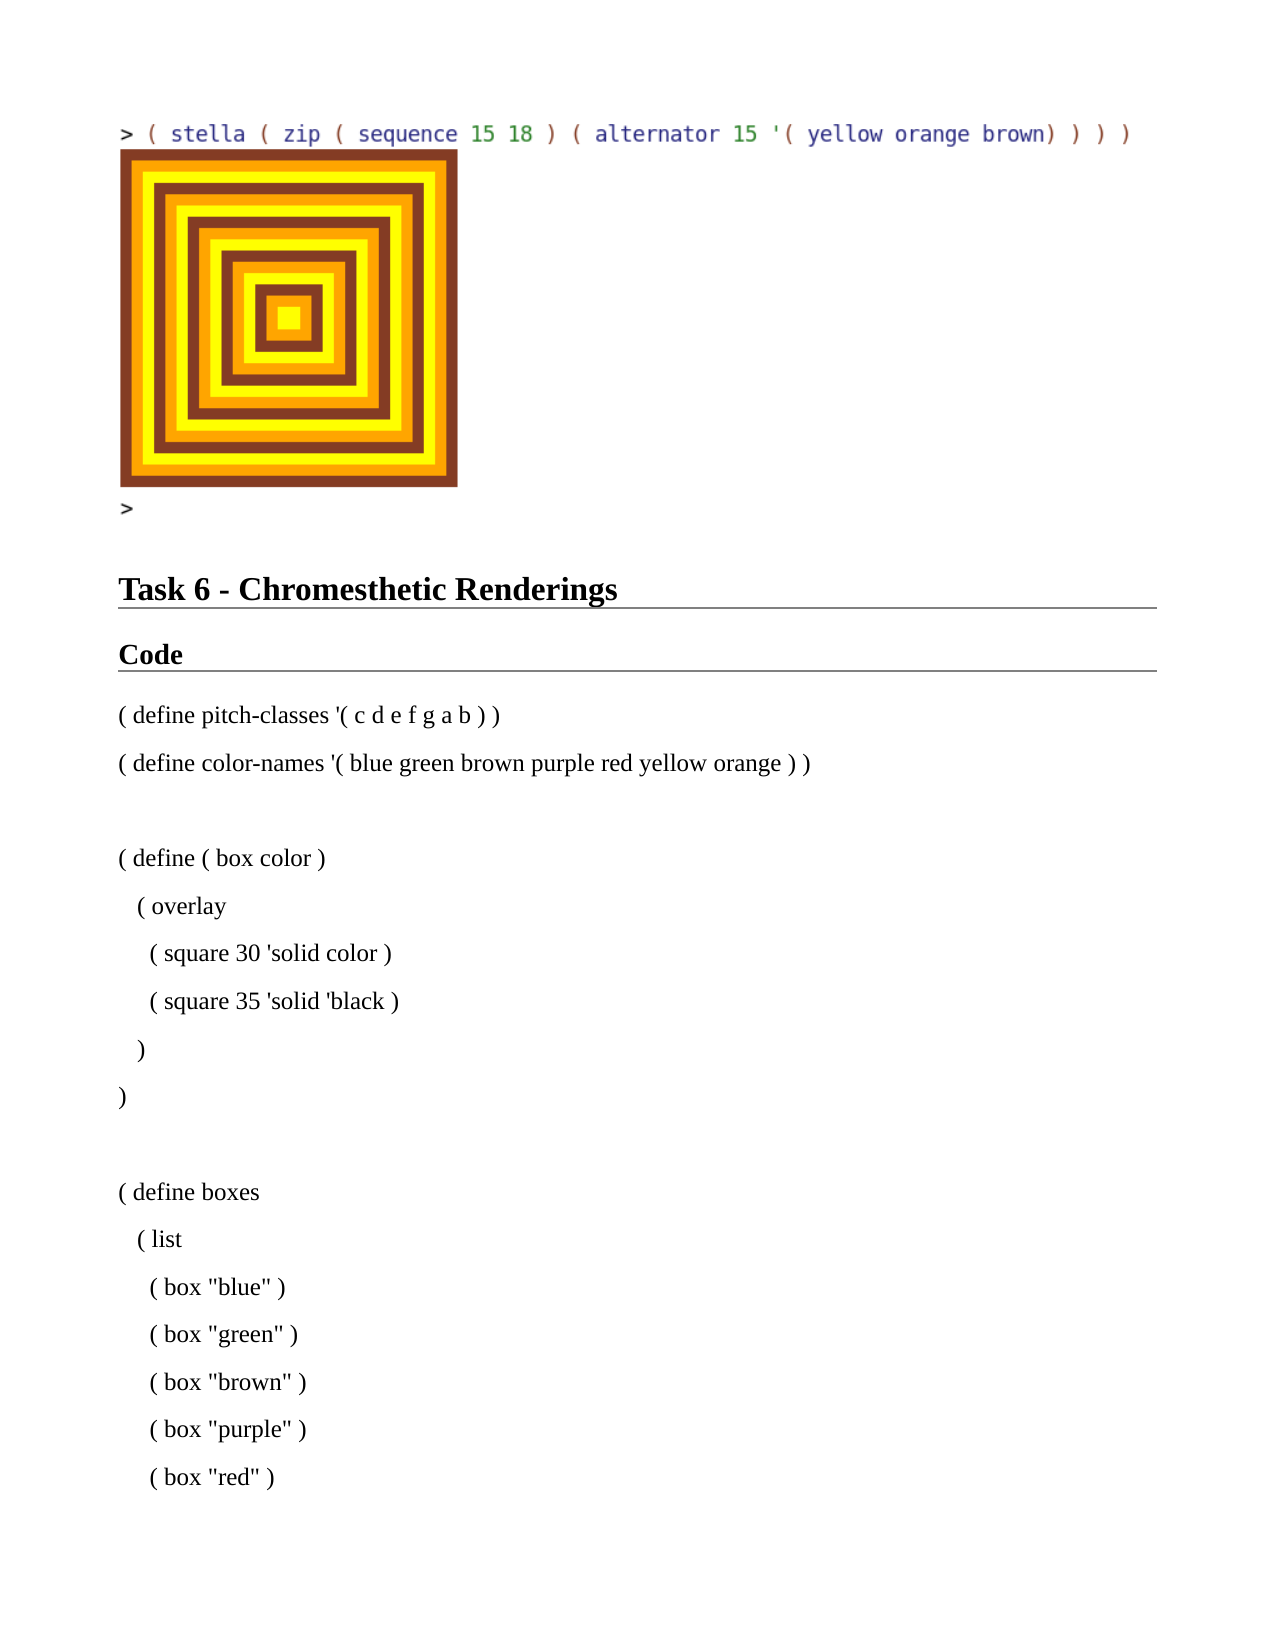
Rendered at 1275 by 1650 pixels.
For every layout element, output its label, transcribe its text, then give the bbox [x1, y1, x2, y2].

text ( define pitch-classes '( c d e f g a b ) ) [118, 701, 1157, 729]
text Task 6 - Chromesthetic Renderings [118, 569, 1157, 607]
text ( square 35 'solid 'black ) [118, 986, 1157, 1015]
text ) [118, 1034, 1157, 1062]
text ( box "brown" ) [118, 1367, 1157, 1396]
text ( overlay [118, 891, 1157, 920]
text ( square 30 'solid color ) [118, 938, 1157, 967]
text ( define boxes [118, 1177, 1157, 1205]
text ( box "blue" ) [118, 1272, 1157, 1301]
text ( box "green" ) [118, 1319, 1157, 1348]
text Code [118, 637, 1157, 670]
text ) [118, 1081, 1157, 1110]
text ( box "red" ) [118, 1462, 1157, 1491]
text ( define ( box color ) [118, 843, 1157, 872]
text ( define color-names '( blue green brown purple red yellow orange ) ) [118, 748, 1157, 777]
text ( list [118, 1224, 1157, 1253]
picture [118, 118, 1157, 541]
text ( box "purple" ) [118, 1414, 1157, 1443]
